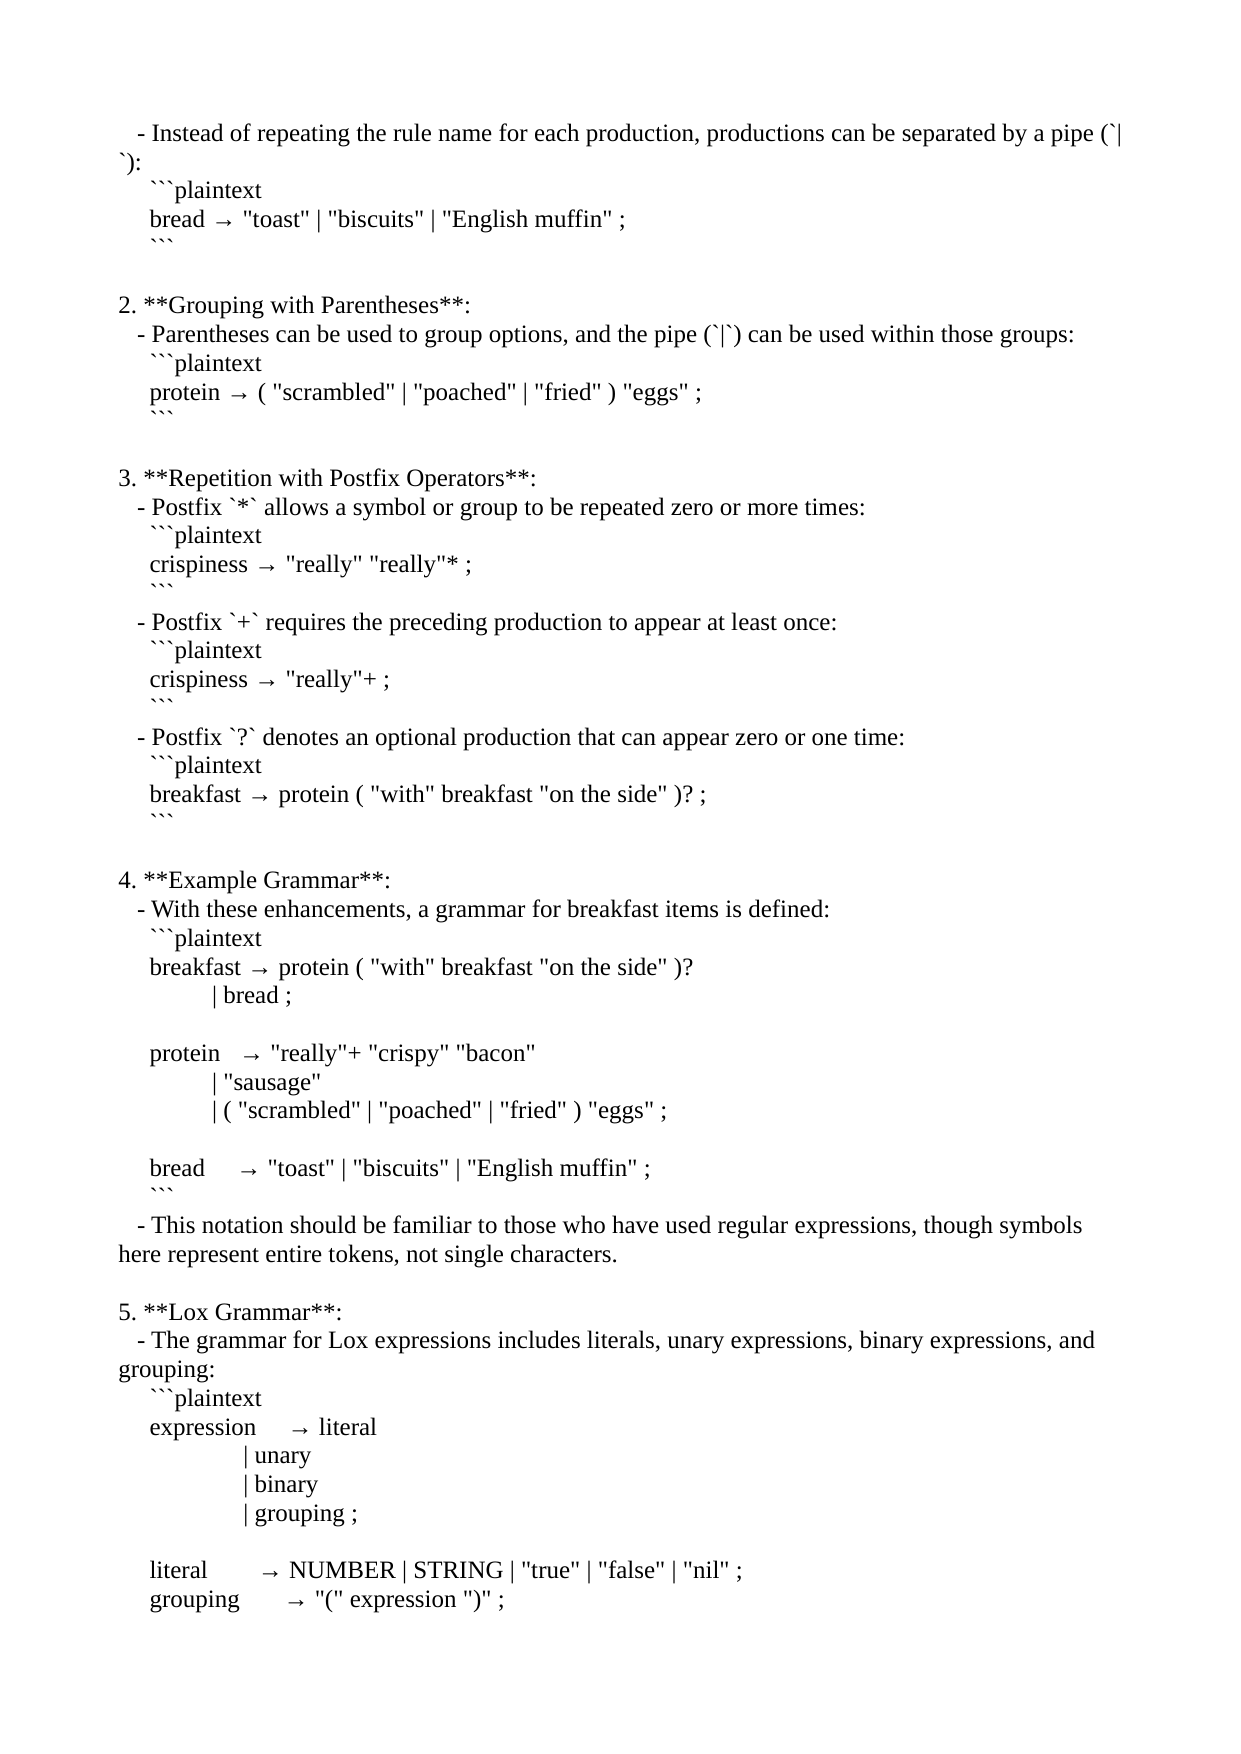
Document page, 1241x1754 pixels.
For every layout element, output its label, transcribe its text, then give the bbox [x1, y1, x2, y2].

text | bread ; [118, 981, 1122, 1009]
text | ( "scrambled" | "poached" | "fried" ) "eggs" ; [118, 1096, 1122, 1124]
text 4. **Example Grammar**: [118, 866, 1122, 894]
text - Parentheses can be used to group options, and the pipe (`|`) can be used within those groups: [118, 319, 1122, 348]
text ``` [118, 578, 1122, 607]
text protein → "really"+ "crispy" "bacon" [118, 1038, 1122, 1067]
text | unary [118, 1441, 1122, 1469]
text | binary [118, 1469, 1122, 1498]
text ```plaintext [118, 348, 1122, 377]
text ```plaintext [118, 1383, 1122, 1412]
text 2. **Grouping with Parentheses**: [118, 291, 1122, 319]
text crispiness → "really"+ ; [118, 664, 1122, 693]
text breakfast → protein ( "with" breakfast "on the side" )? [118, 952, 1122, 981]
text - Instead of repeating the rule name for each production, productions can be separated by a pipe (`|`): [118, 118, 1122, 176]
text - Postfix `+` requires the preceding production to appear at least once: [118, 607, 1122, 636]
text ``` [118, 233, 1122, 262]
text | grouping ; [118, 1498, 1122, 1527]
text breakfast → protein ( "with" breakfast "on the side" )? ; [118, 779, 1122, 808]
text protein → ( "scrambled" | "poached" | "fried" ) "eggs" ; [118, 377, 1122, 406]
text | "sausage" [118, 1067, 1122, 1096]
text ```plaintext [118, 176, 1122, 204]
text ```plaintext [118, 923, 1122, 952]
text bread → "toast" | "biscuits" | "English muffin" ; [118, 1153, 1122, 1182]
text ```plaintext [118, 751, 1122, 779]
text - The grammar for Lox expressions includes literals, unary expressions, binary expressions, and grouping: [118, 1326, 1122, 1383]
text grouping → "(" expression ")" ; [118, 1584, 1122, 1613]
text literal → NUMBER | STRING | "true" | "false" | "nil" ; [118, 1556, 1122, 1584]
text - Postfix `?` denotes an optional production that can appear zero or one time: [118, 722, 1122, 751]
text 3. **Repetition with Postfix Operators**: [118, 463, 1122, 492]
text expression → literal [118, 1412, 1122, 1441]
text ``` [118, 693, 1122, 722]
text - This notation should be familiar to those who have used regular expressions, though symbols here represent entire tokens, not single characters. [118, 1211, 1122, 1268]
text ```plaintext [118, 636, 1122, 664]
text ``` [118, 1182, 1122, 1211]
text - With these enhancements, a grammar for breakfast items is defined: [118, 894, 1122, 923]
text ```plaintext [118, 521, 1122, 549]
text crispiness → "really" "really"* ; [118, 549, 1122, 578]
text ``` [118, 808, 1122, 837]
text bread → "toast" | "biscuits" | "English muffin" ; [118, 204, 1122, 233]
text 5. **Lox Grammar**: [118, 1297, 1122, 1326]
text ``` [118, 406, 1122, 434]
text - Postfix `*` allows a symbol or group to be repeated zero or more times: [118, 492, 1122, 521]
